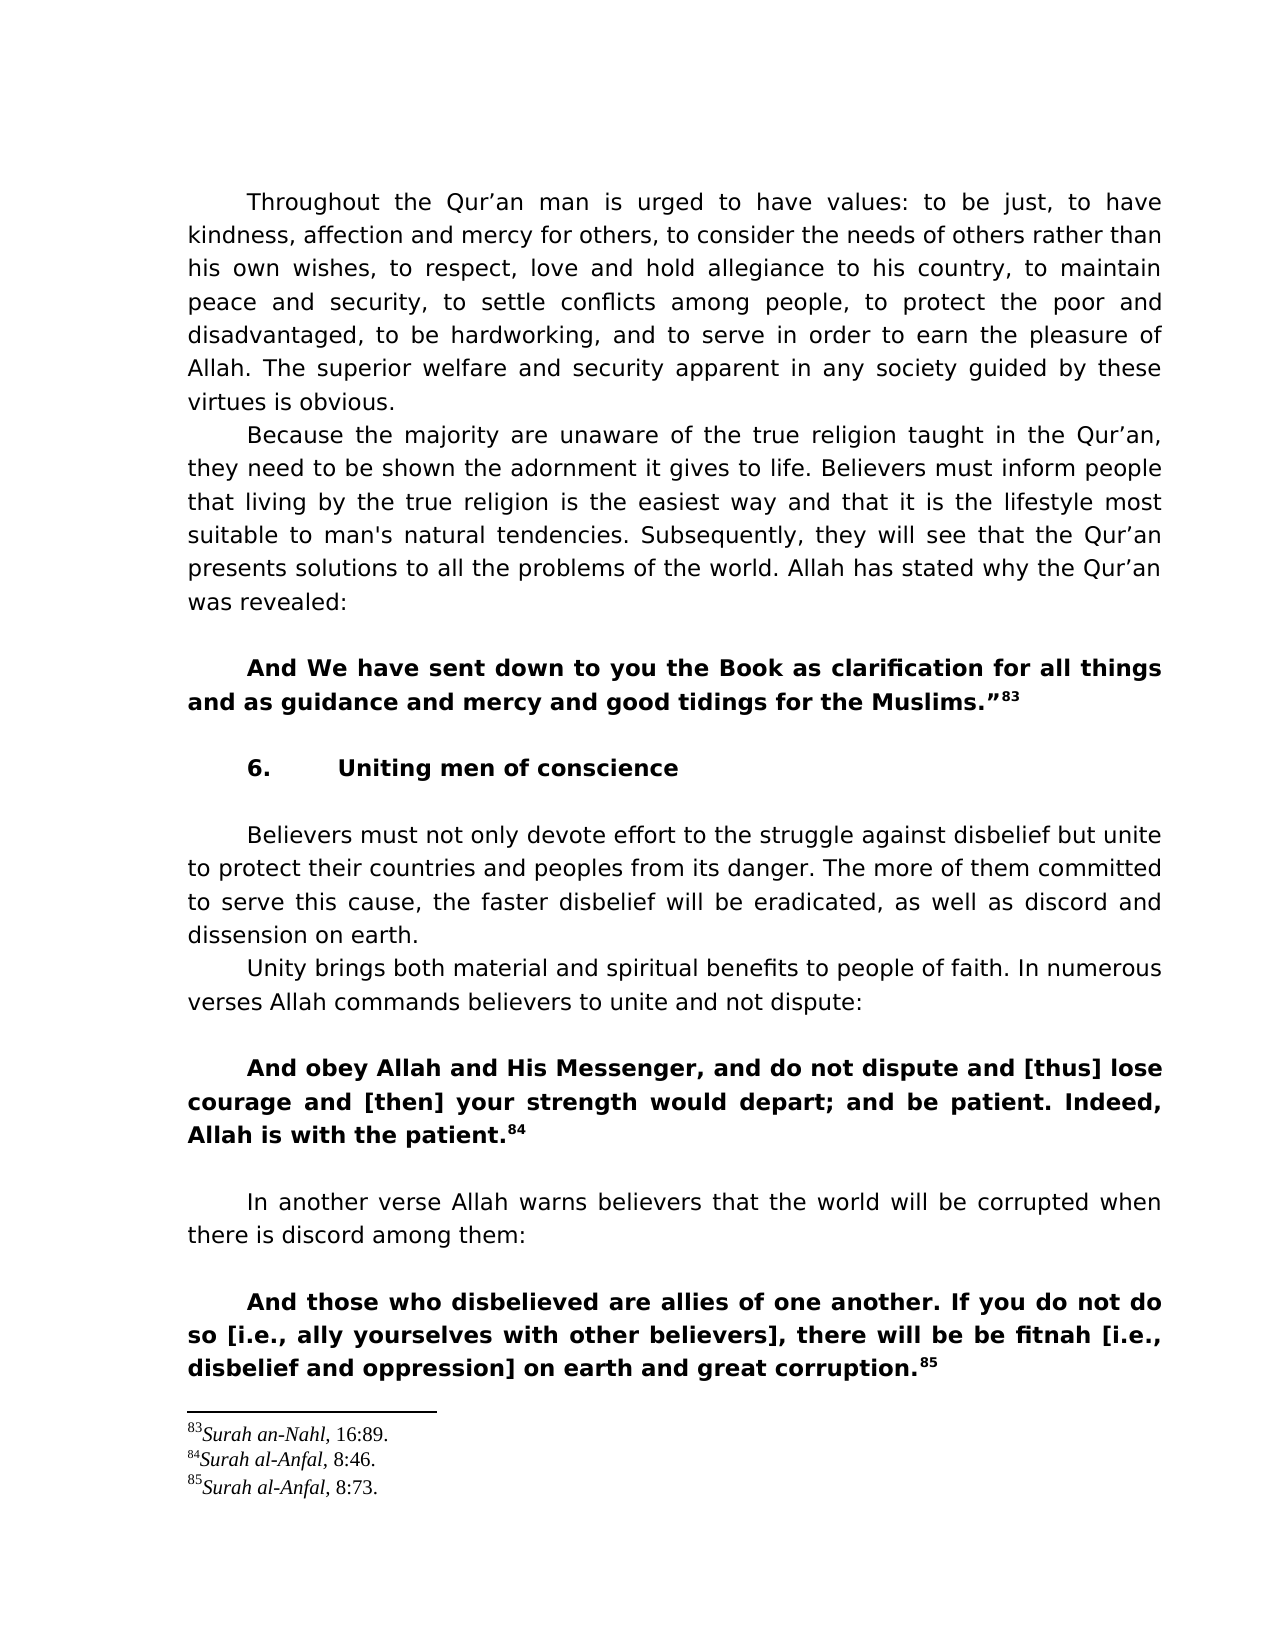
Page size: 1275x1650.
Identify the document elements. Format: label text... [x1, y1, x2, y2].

text Surah an-Nahl, 16:89. [187, 1418, 1181, 1447]
text Unity brings both material and spiritual benefits to people of faith. In numerous verses Allah commands believers to unite and not dispute: [187, 950, 1163, 1017]
text Surah al-Anfal, 8:73. [187, 1471, 1181, 1500]
text Because the majority are unaware of the true religion taught in the Qur’an, they need to be shown the adornment it gives to life. Believers must inform people that living by the true religion is the easiest way and that it is the lifestyle most suitable to man's natural tendencies. Subsequently, they will see that the Qur’an presents solutions to all the problems of the world. Allah has stated why the Qur’an was revealed: [187, 417, 1163, 617]
text And We have sent down to you the Book as clarification for all things and as guidance and mercy and good tidings for the Muslims.” [187, 650, 1163, 717]
text And those who disbelieved are allies of one another. If you do not do so [i.e., ally yourselves with other believers], there will be be fitnah [i.e., disbelief and oppression] on earth and great corruption. [187, 1283, 1163, 1383]
text Believers must not only devote effort to the struggle against disbelief but unite to protect their countries and peoples from its danger. The more of them committed to serve this cause, the faster disbelief will be eradicated, as well as discord and dissension on earth. [187, 817, 1163, 950]
text And obey Allah and His Messenger, and do not dispute and [thus] lose courage and [then] your strength would depart; and be patient. Indeed, Allah is with the patient. [187, 1050, 1163, 1150]
text In another verse Allah warns believers that the world will be corrupted when there is discord among them: [187, 1183, 1163, 1250]
text Surah al-Anfal, 8:46. [187, 1447, 1181, 1471]
text 6. Uniting men of conscience [187, 750, 1163, 783]
text Throughout the Qur’an man is urged to have values: to be just, to have kindness, affection and mercy for others, to consider the needs of others rather than his own wishes, to respect, love and hold allegiance to his country, to maintain peace and security, to settle conflicts among people, to protect the poor and disadvantaged, to be hardworking, and to serve in order to earn the pleasure of Allah. The superior welfare and security apparent in any society guided by these virtues is obvious. [187, 183, 1163, 417]
